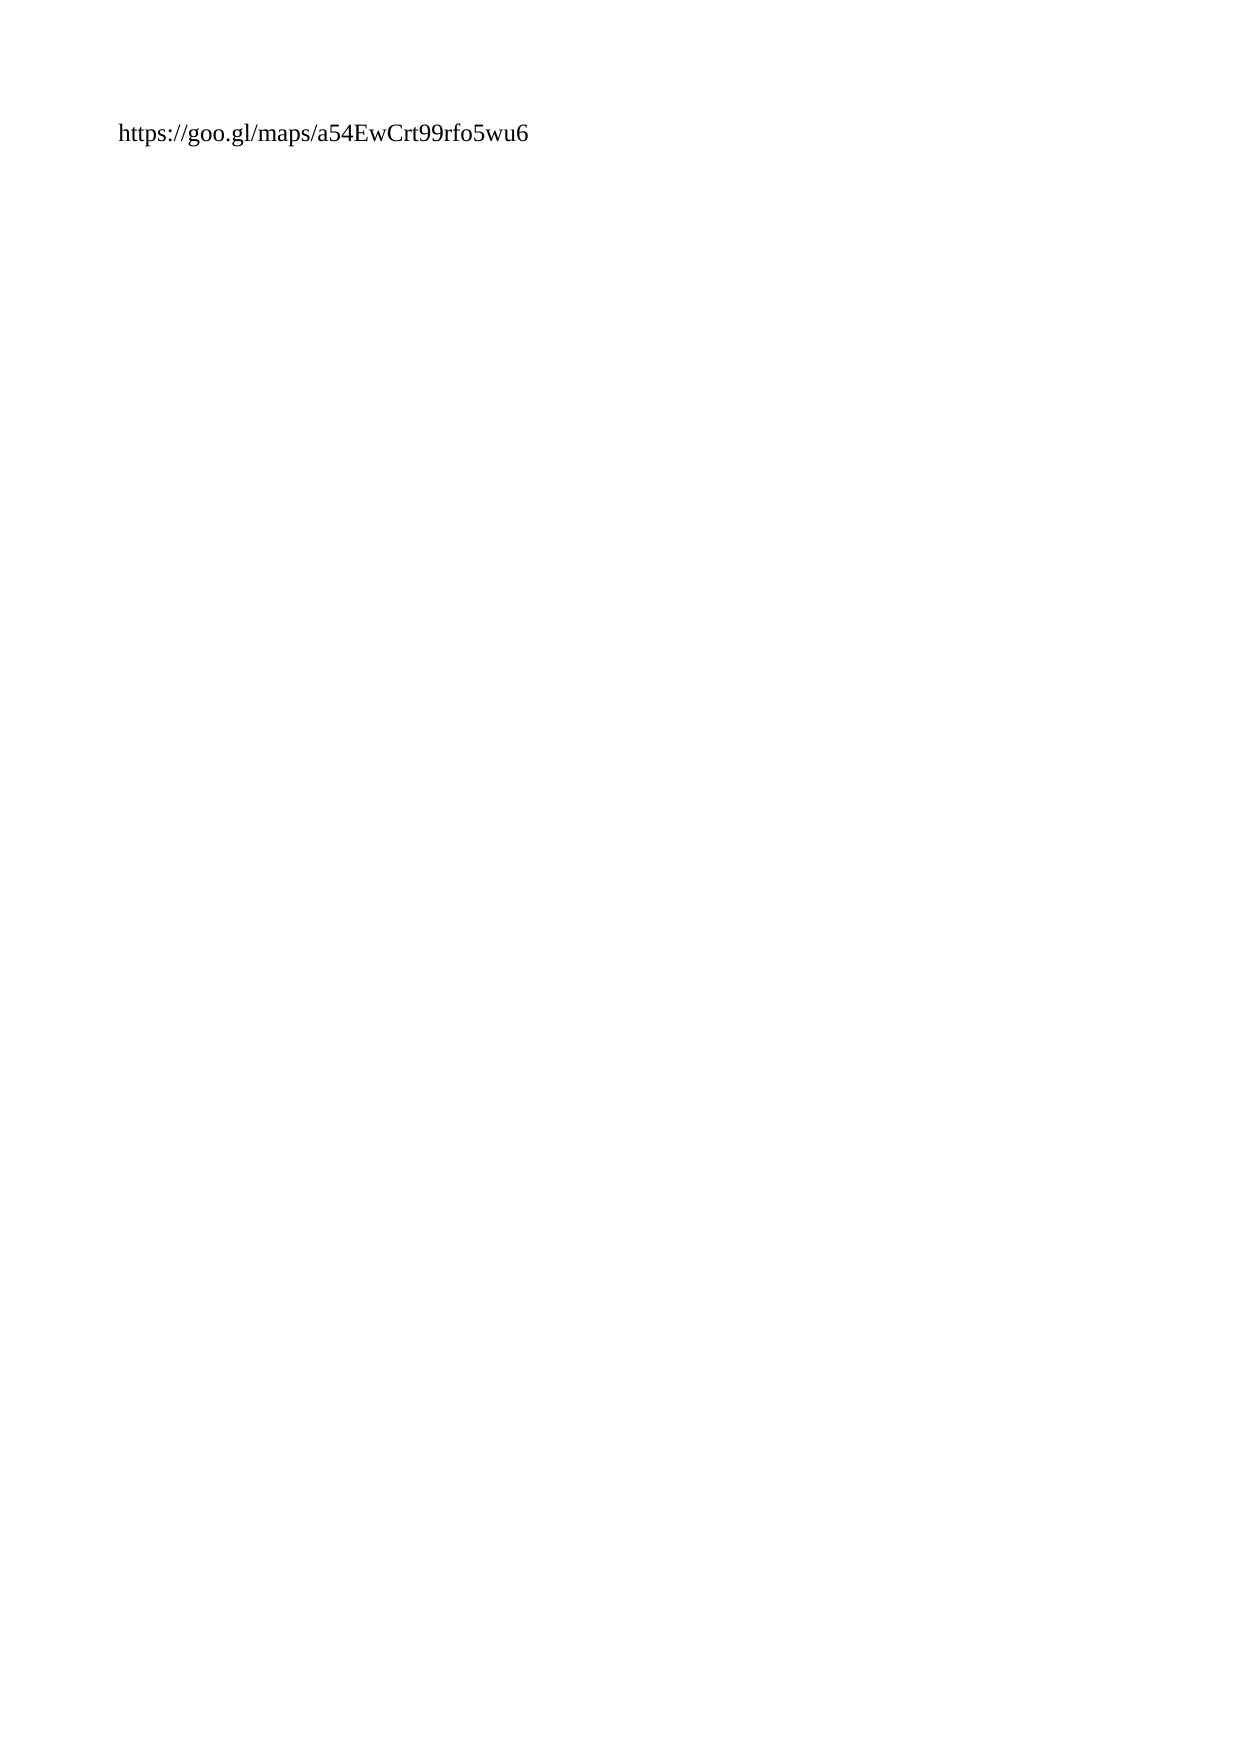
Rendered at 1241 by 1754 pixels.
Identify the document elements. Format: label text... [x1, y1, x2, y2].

text https://goo.gl/maps/a54EwCrt99rfo5wu6 [118, 118, 1122, 147]
